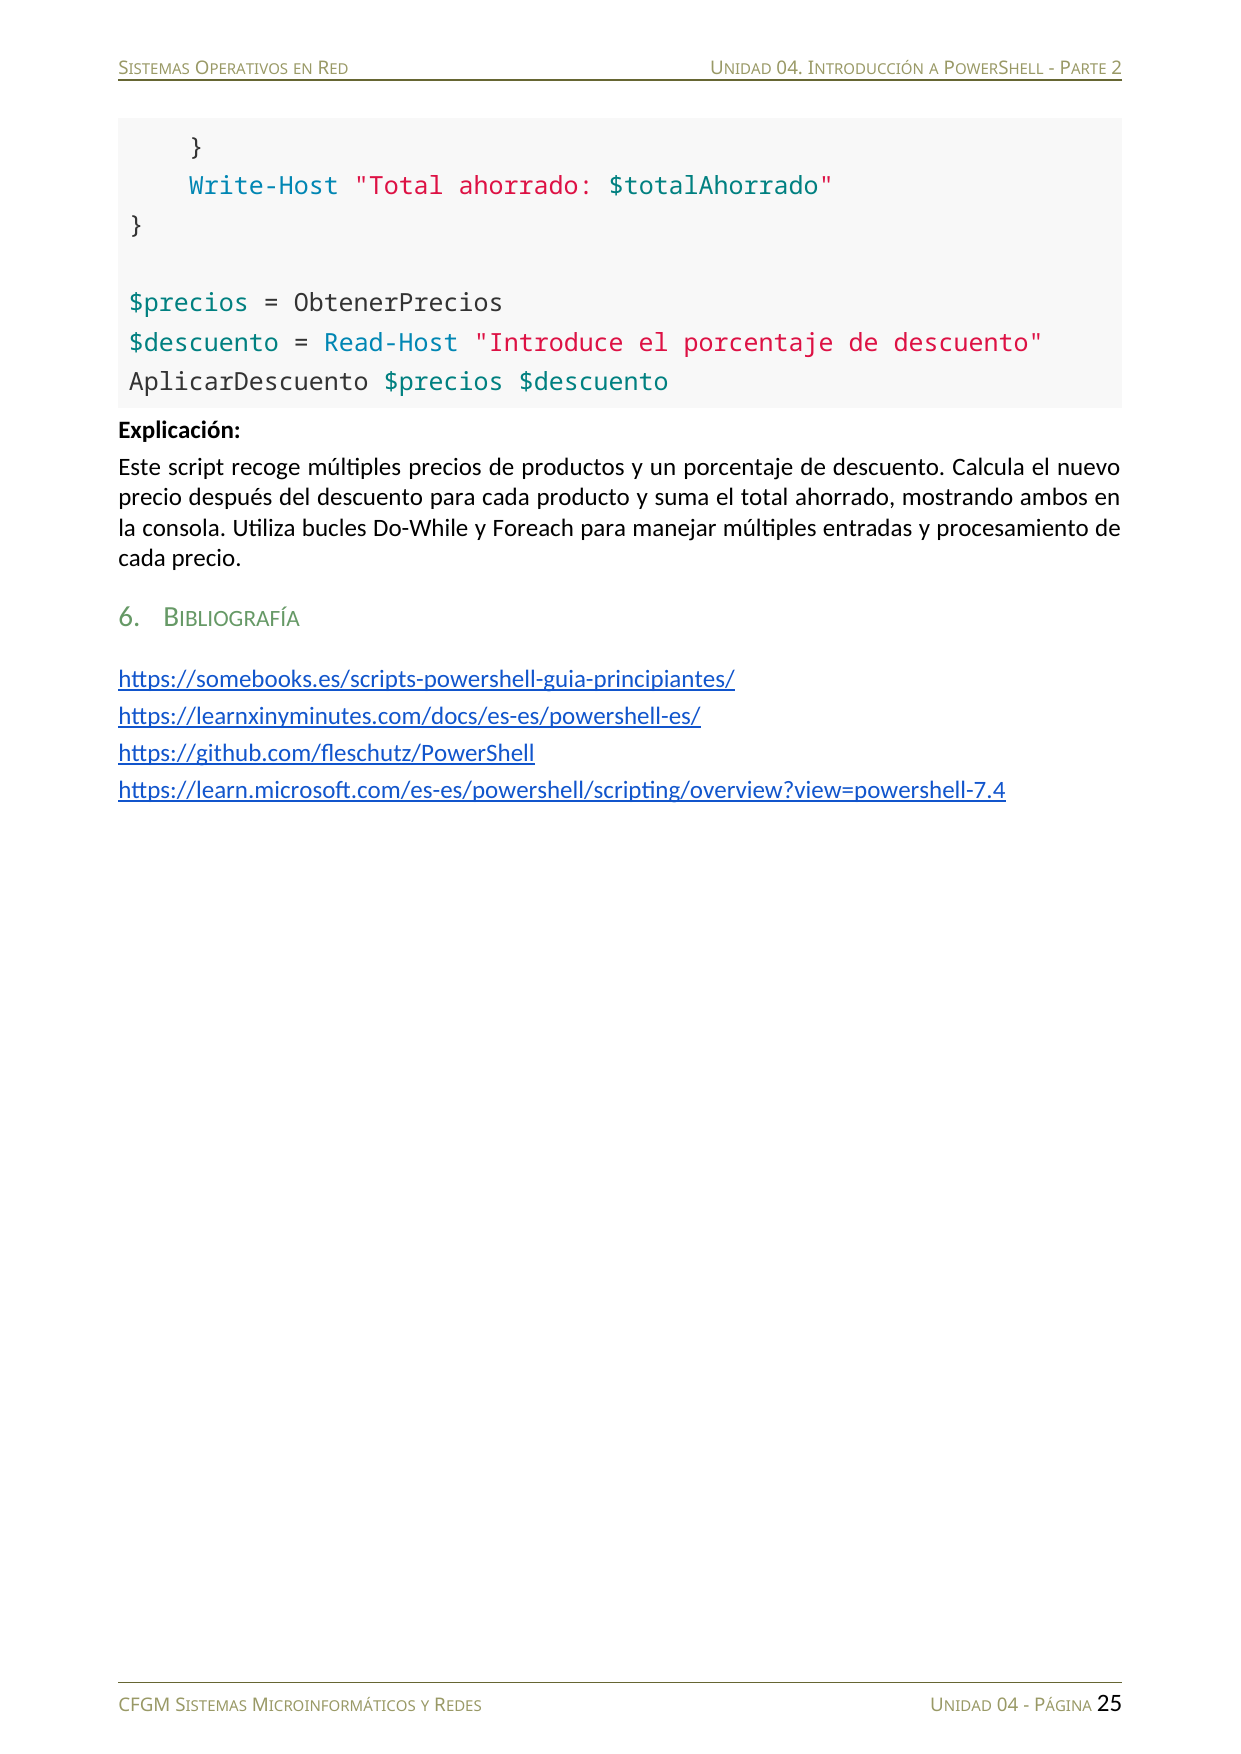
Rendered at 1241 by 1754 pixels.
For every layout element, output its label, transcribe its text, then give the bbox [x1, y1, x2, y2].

text Este script recoge múltiples precios de productos y un porcentaje de descuento. Calcula el nuevo precio después del descuento para cada producto y suma el total ahorrado, mostrando ambos en la consola. Utiliza bucles Do-While y Foreach para manejar múltiples entradas y procesamiento de cada precio. [118, 451, 1122, 573]
text Explicación: [118, 414, 1122, 444]
text https://somebooks.es/scripts-powershell-guia-principiantes/ [118, 663, 1122, 694]
text https://github.com/fleschutz/PowerShell [118, 737, 1122, 768]
subtitle Bibliografía [118, 598, 1122, 633]
table_header } Write-Host "Total ahorrado: $totalAhorrado" } $precios = ObtenerPrecios $descuento = Read-Host "Introduce el porcentaje de descuento" AplicarDescuento $precios $descuento [118, 118, 1122, 408]
text https://learn.microsoft.com/es-es/powershell/scripting/overview?view=powershell-7.4 [118, 774, 1122, 805]
text https://learnxinyminutes.com/docs/es-es/powershell-es/ [118, 700, 1122, 731]
